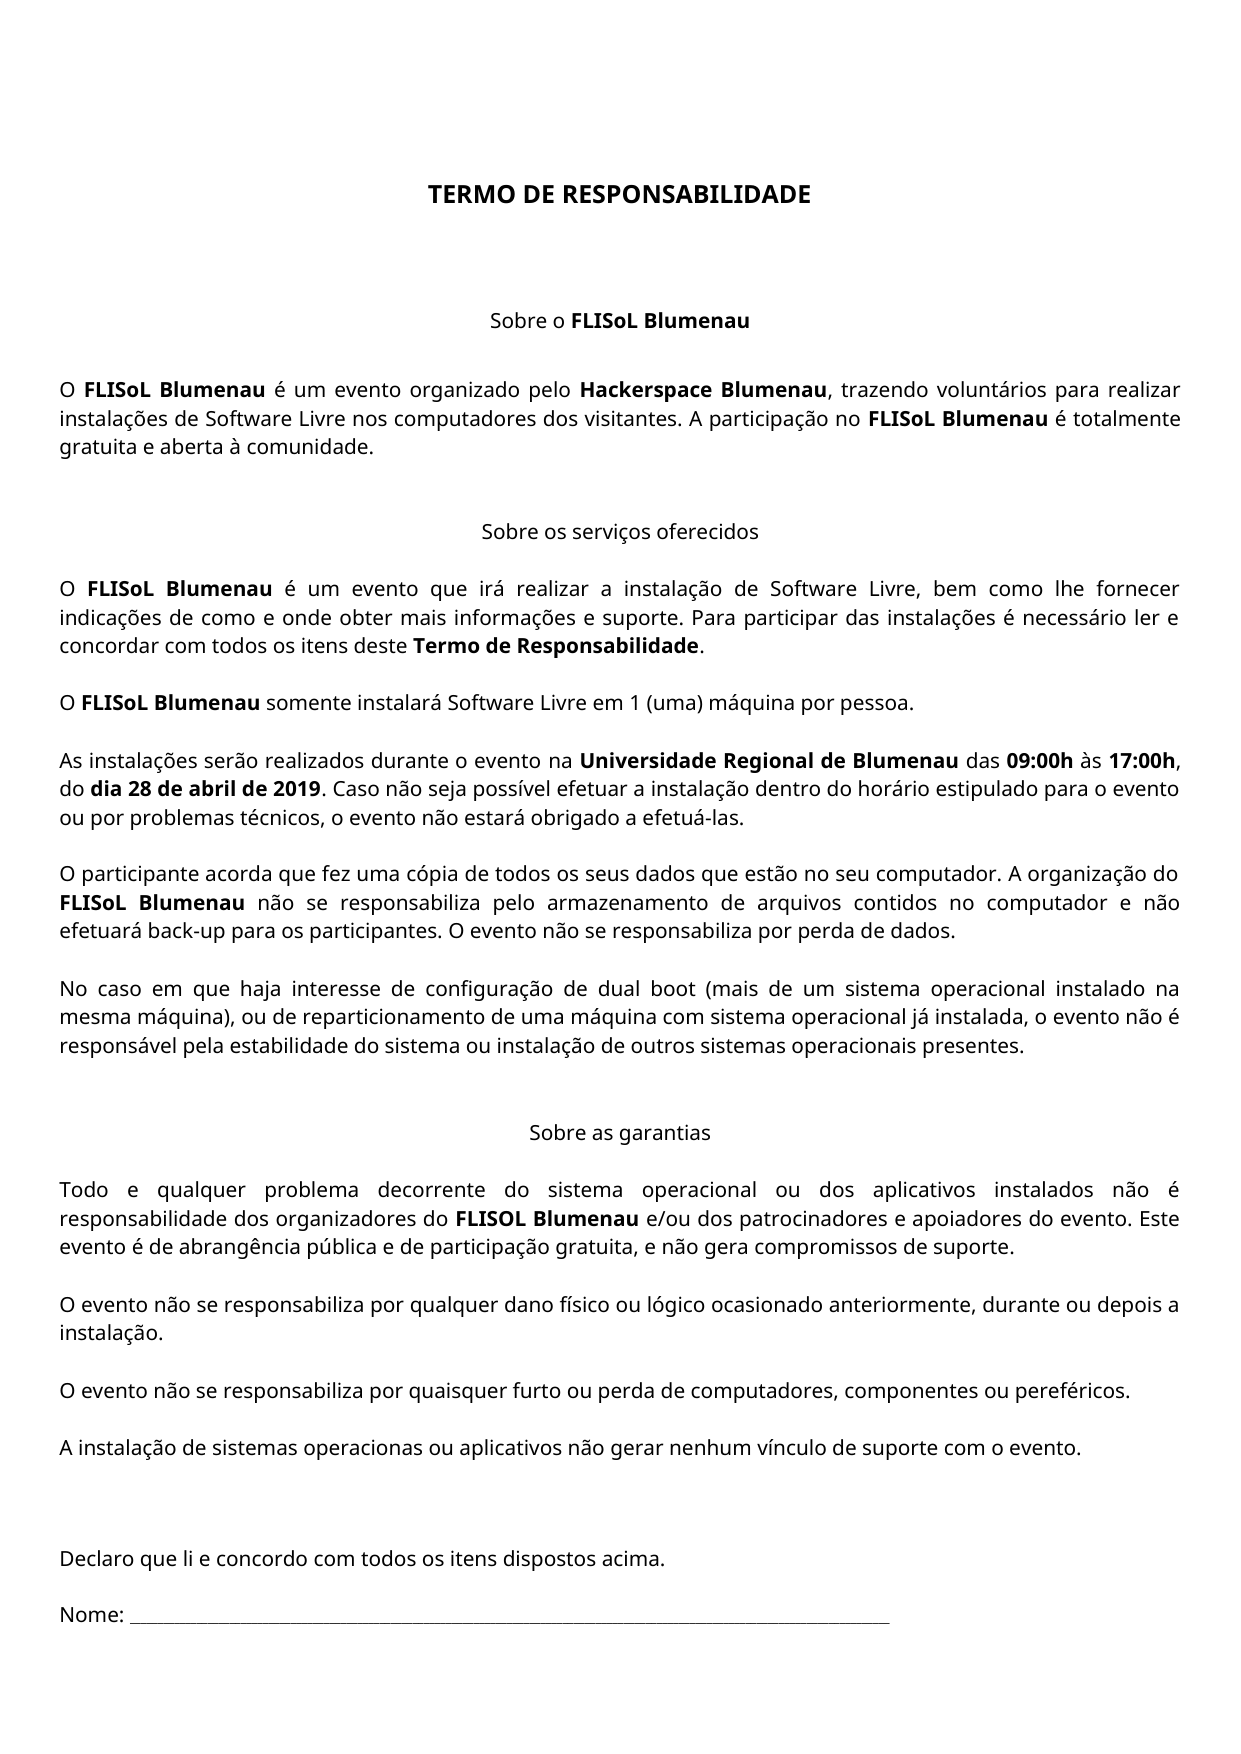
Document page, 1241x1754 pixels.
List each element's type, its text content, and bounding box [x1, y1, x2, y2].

text O FLISoL Blumenau é um evento organizado pelo Hackerspace Blumenau, trazendo voluntários para realizar instalações de Software Livre nos computadores dos visitantes. A participação no FLISoL Blumenau é totalmente gratuita e aberta à comunidade. [59, 375, 1181, 461]
text As instalações serão realizados durante o evento na Universidade Regional de Blumenau das 09:00h às 17:00h, do dia 28 de abril de 2019. Caso não seja possível efetuar a instalação dentro do horário estipulado para o evento ou por problemas técnicos, o evento não estará obrigado a efetuá-las. [59, 746, 1181, 831]
text TERMO DE RESPONSABILIDADE [59, 177, 1181, 211]
text Sobre o FLISoL Blumenau [59, 306, 1181, 334]
text Sobre as garantias [59, 1118, 1181, 1146]
text O FLISoL Blumenau é um evento que irá realizar a instalação de Software Livre, bem como lhe fornecer indicações de como e onde obter mais informações e suporte. Para participar das instalações é necessário ler e concordar com todos os itens deste Termo de Responsabilidade. [59, 574, 1181, 660]
text O FLISoL Blumenau somente instalará Software Livre em 1 (uma) máquina por pessoa. [59, 688, 1181, 717]
text Declaro que li e concordo com todos os itens dispostos acima. Nome: _________________________________________________________________________________________________________________________________________ [59, 1544, 1181, 1629]
text Sobre os serviços oferecidos [59, 517, 1181, 546]
text O participante acorda que fez uma cópia de todos os seus dados que estão no seu computador. A organização do FLISoL Blumenau não se responsabiliza pelo armazenamento de arquivos contidos no computador e não efetuará back-up para os participantes. O evento não se responsabiliza por perda de dados. [59, 859, 1181, 945]
text A instalação de sistemas operacionas ou aplicativos não gerar nenhum vínculo de suporte com o evento. [59, 1433, 1181, 1462]
text No caso em que haja interesse de configuração de dual boot (mais de um sistema operacional instalado na mesma máquina), ou de reparticionamento de uma máquina com sistema operacional já instalada, o evento não é responsável pela estabilidade do sistema ou instalação de outros sistemas operacionais presentes. [59, 974, 1181, 1059]
text Todo e qualquer problema decorrente do sistema operacional ou dos aplicativos instalados não é responsabilidade dos organizadores do FLISOL Blumenau e/ou dos patrocinadores e apoiadores do evento. Este evento é de abrangência pública e de participação gratuita, e não gera compromissos de suporte. [59, 1175, 1181, 1261]
text O evento não se responsabiliza por quaisquer furto ou perda de computadores, componentes ou pereféricos. [59, 1376, 1181, 1404]
text O evento não se responsabiliza por qualquer dano físico ou lógico ocasionado anteriormente, durante ou depois a instalação. [59, 1290, 1181, 1347]
